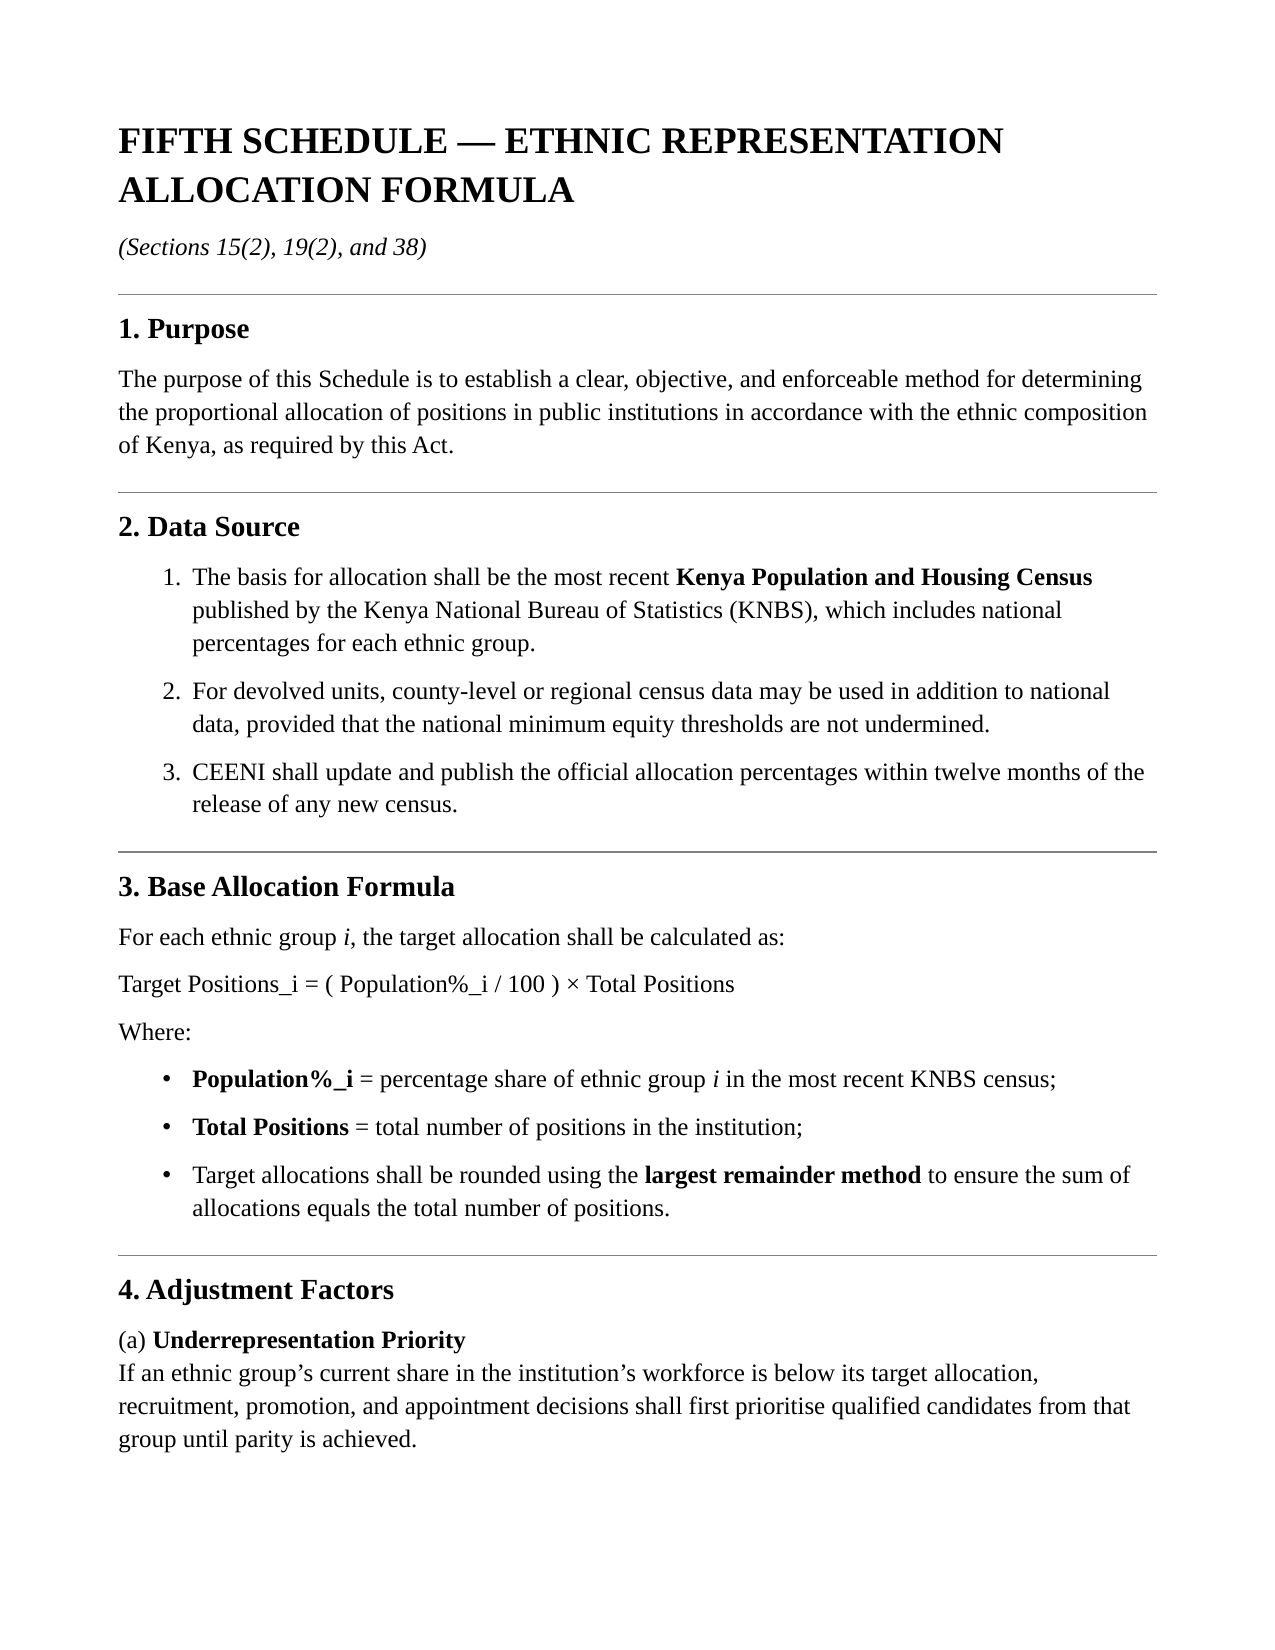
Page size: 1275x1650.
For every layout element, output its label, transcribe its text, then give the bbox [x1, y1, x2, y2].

list The basis for allocation shall be the most recent Kenya Population and Housing Census published by the Kenya National Bureau of Statistics (KNBS), which includes national percentages for each ethnic group. [162, 562, 1157, 657]
text The purpose of this Schedule is to establish a clear, objective, and enforceable method for determining the proportional allocation of positions in public institutions in accordance with the ethnic composition of Kenya, as required by this Act. [118, 364, 1157, 459]
subtitle 1. Purpose [118, 311, 1157, 344]
list CEENI shall update and publish the official allocation percentages within twelve months of the release of any new census. [162, 757, 1157, 818]
subtitle FIFTH SCHEDULE — ETHNIC REPRESENTATION ALLOCATION FORMULA [118, 118, 1157, 211]
list Target allocations shall be rounded using the largest remainder method to ensure the sum of allocations equals the total number of positions. [162, 1160, 1157, 1222]
list For devolved units, county-level or regional census data may be used in addition to national data, provided that the national minimum equity thresholds are not undermined. [162, 676, 1157, 738]
subtitle 2. Data Source [118, 509, 1157, 543]
text For each ethnic group i, the target allocation shall be calculated as: [118, 922, 1157, 951]
text (Sections 15(2), 19(2), and 38) [118, 232, 1157, 261]
subtitle 4. Adjustment Factors [118, 1272, 1157, 1305]
text (a) Underrepresentation Priority If an ethnic group’s current share in the institution’s workforce is below its target allocation, recruitment, promotion, and appointment decisions shall first prioritise qualified candidates from that group until parity is achieved. [118, 1325, 1157, 1453]
subtitle 3. Base Allocation Formula [118, 869, 1157, 902]
list Population%_i = percentage share of ethnic group i in the most recent KNBS census; [162, 1064, 1157, 1093]
text Target Positions_i = ( Population%_i / 100 ) × Total Positions [118, 969, 1157, 998]
text Where: [118, 1017, 1157, 1046]
list Total Positions = total number of positions in the institution; [162, 1112, 1157, 1141]
